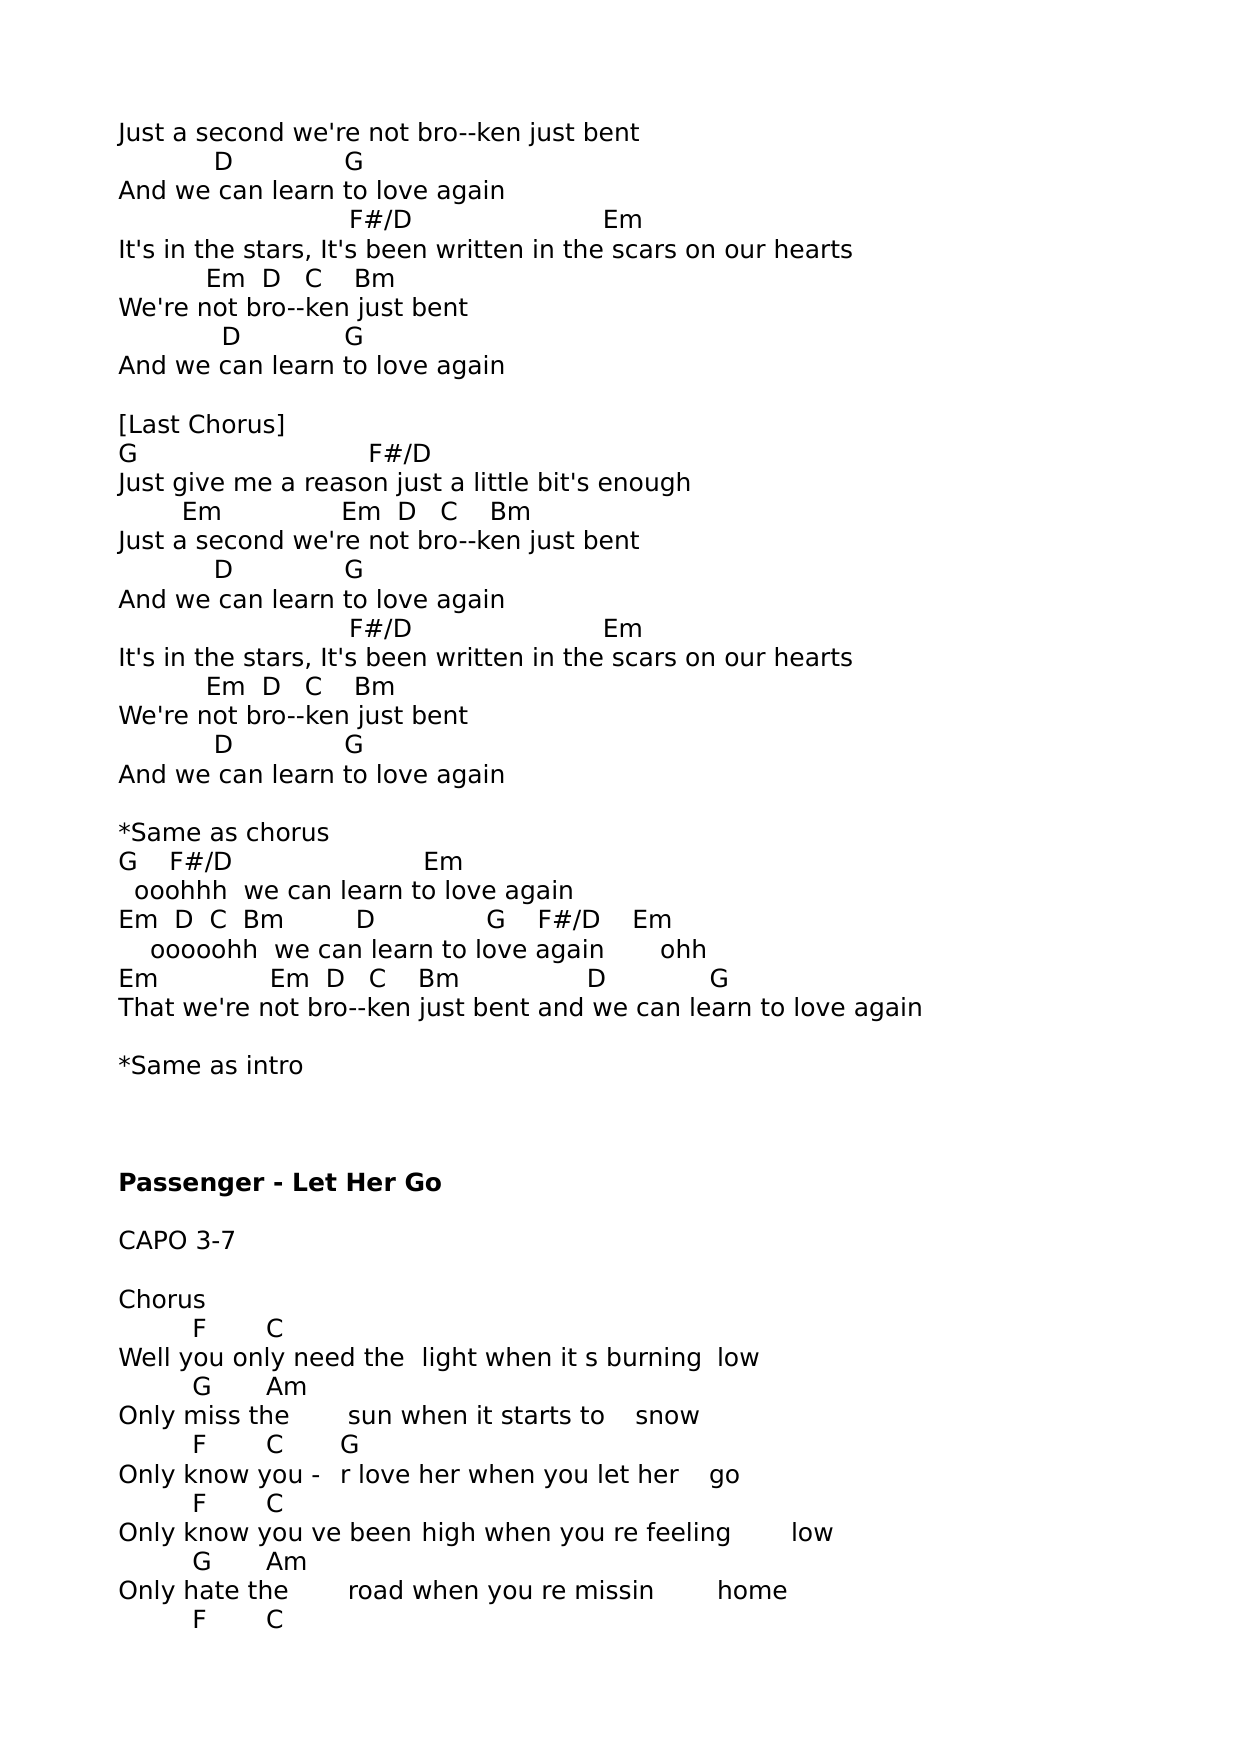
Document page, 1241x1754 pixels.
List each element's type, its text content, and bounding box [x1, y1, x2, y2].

text *Same as intro [118, 1051, 1122, 1081]
text D G [118, 731, 1122, 760]
text Em Em D C Bm D G [118, 964, 1122, 993]
text *Same as chorus [118, 818, 1122, 847]
text CAPO 3-7 [118, 1197, 1122, 1256]
text Chorus [118, 1285, 1122, 1314]
text Just give me a reason just a little bit's enough [118, 468, 1122, 497]
text D G [118, 147, 1122, 176]
text Just a second we're not bro--ken just bent [118, 118, 1122, 147]
text F C [118, 1489, 1122, 1518]
text And we can learn to love again [118, 176, 1122, 206]
text F#/D Em [118, 206, 1122, 235]
text Only hate the road when you re missin home [118, 1576, 1122, 1606]
text Em D C Bm D G F#/D Em [118, 906, 1122, 935]
text And we can learn to love again [118, 585, 1122, 614]
text Just a second we're not bro--ken just bent [118, 526, 1122, 556]
text Only miss the sun when it starts to snow [118, 1401, 1122, 1431]
text D G [118, 322, 1122, 351]
text And we can learn to love again [118, 351, 1122, 381]
text Passenger - Let Her Go [118, 1168, 1122, 1197]
text G F#/D Em [118, 847, 1122, 876]
text [Last Chorus] [118, 410, 1122, 439]
text G Am [118, 1547, 1122, 1576]
text F C G [118, 1431, 1122, 1460]
text Em D C Bm [118, 264, 1122, 293]
text Only know you - r love her when you let her go [118, 1460, 1122, 1489]
text G F#/D [118, 439, 1122, 468]
text We're not bro--ken just bent [118, 293, 1122, 322]
text F C [118, 1314, 1122, 1343]
text That we're not bro--ken just bent and we can learn to love again [118, 993, 1122, 1022]
text D G [118, 556, 1122, 585]
text We're not bro--ken just bent [118, 701, 1122, 731]
text It's in the stars, It's been written in the scars on our hearts [118, 235, 1122, 264]
text ooohhh we can learn to love again [118, 876, 1122, 906]
text Only know you ve been high when you re feeling low [118, 1518, 1122, 1547]
text It's in the stars, It's been written in the scars on our hearts [118, 643, 1122, 672]
text F C [118, 1606, 1122, 1635]
text Em Em D C Bm [118, 497, 1122, 526]
text Well you only need the light when it s burning low [118, 1343, 1122, 1372]
text Em D C Bm [118, 672, 1122, 701]
text F#/D Em [118, 614, 1122, 643]
text G Am [118, 1372, 1122, 1401]
text ooooohh we can learn to love again ohh [118, 935, 1122, 964]
text And we can learn to love again [118, 760, 1122, 789]
